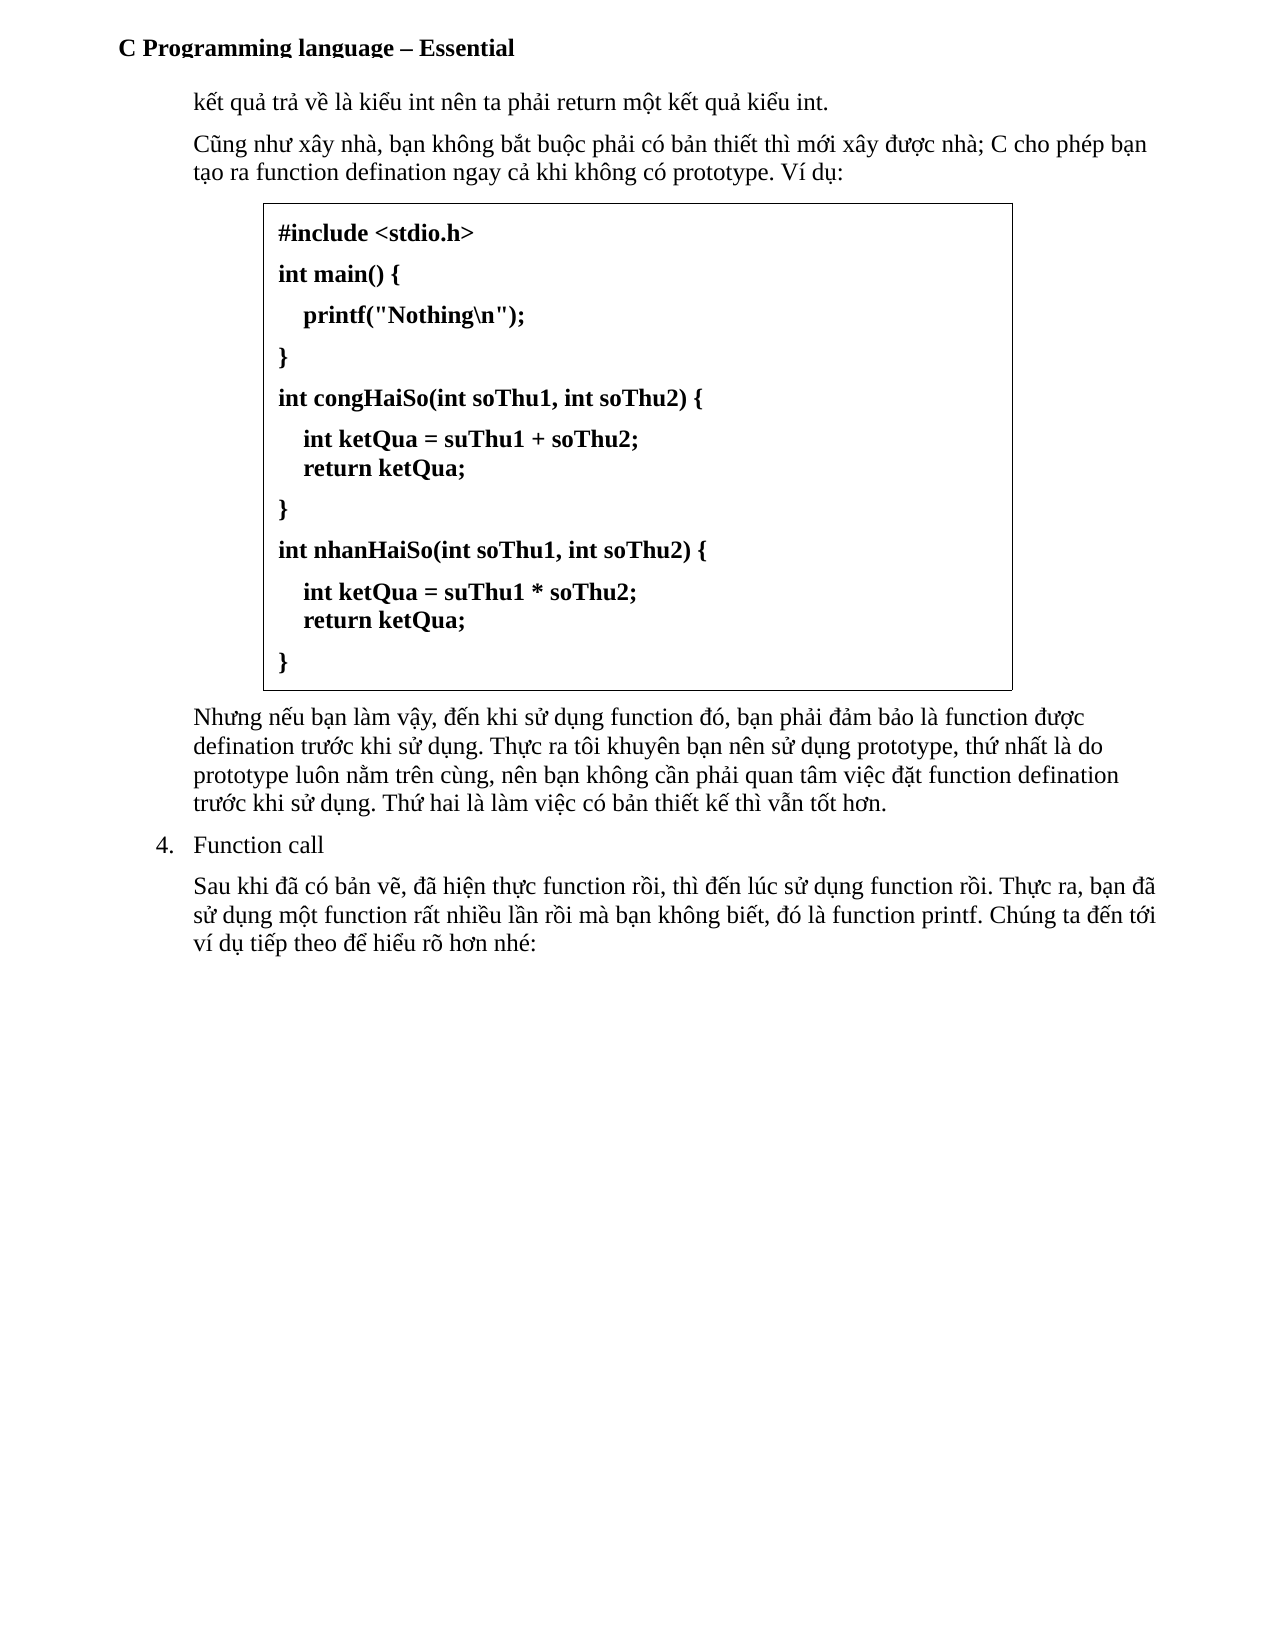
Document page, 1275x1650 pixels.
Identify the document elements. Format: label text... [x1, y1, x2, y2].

list int ketQua = suThu1 + soThu2; return ketQua; [278, 424, 997, 482]
list Function call [156, 830, 1157, 858]
list printf("Nothing\n"); [278, 300, 997, 329]
list int main() { [278, 259, 997, 288]
list int nhanHaiSo(int soThu1, int soThu2) { [278, 535, 997, 564]
list } [278, 647, 997, 675]
list int ketQua = suThu1 * soThu2; return ketQua; [278, 577, 997, 634]
list } [278, 494, 997, 523]
list #include <stdio.h> [278, 218, 997, 247]
list } [278, 342, 997, 370]
list int congHaiSo(int soThu1, int soThu2) { [278, 383, 997, 412]
list kết quả trả về là kiểu int nên ta phải return một kết quả kiểu int. [156, 87, 1157, 116]
list Cũng như xây nhà, bạn không bắt buộc phải có bản thiết thì mới xây được nhà; C cho phép bạn tạo ra function defination ngay cả khi không có prototype. Ví dụ: [156, 129, 1157, 186]
list Sau khi đã có bản vẽ, đã hiện thực function rồi, thì đến lúc sử dụng function rồi. Thực ra, bạn đã sử dụng một function rất nhiều lần rồi mà bạn không biết, đó là function printf. Chúng ta đến tới ví dụ tiếp theo để hiểu rõ hơn nhé: [156, 871, 1157, 957]
list Nhưng nếu bạn làm vậy, đến khi sử dụng function đó, bạn phải đảm bảo là function được defination trước khi sử dụng. Thực ra tôi khuyên bạn nên sử dụng prototype, thứ nhất là do prototype luôn nằm trên cùng, nên bạn không cần phải quan tâm việc đặt function defination trước khi sử dụng. Thứ hai là làm việc có bản thiết kế thì vẫn tốt hơn. [156, 199, 1157, 817]
